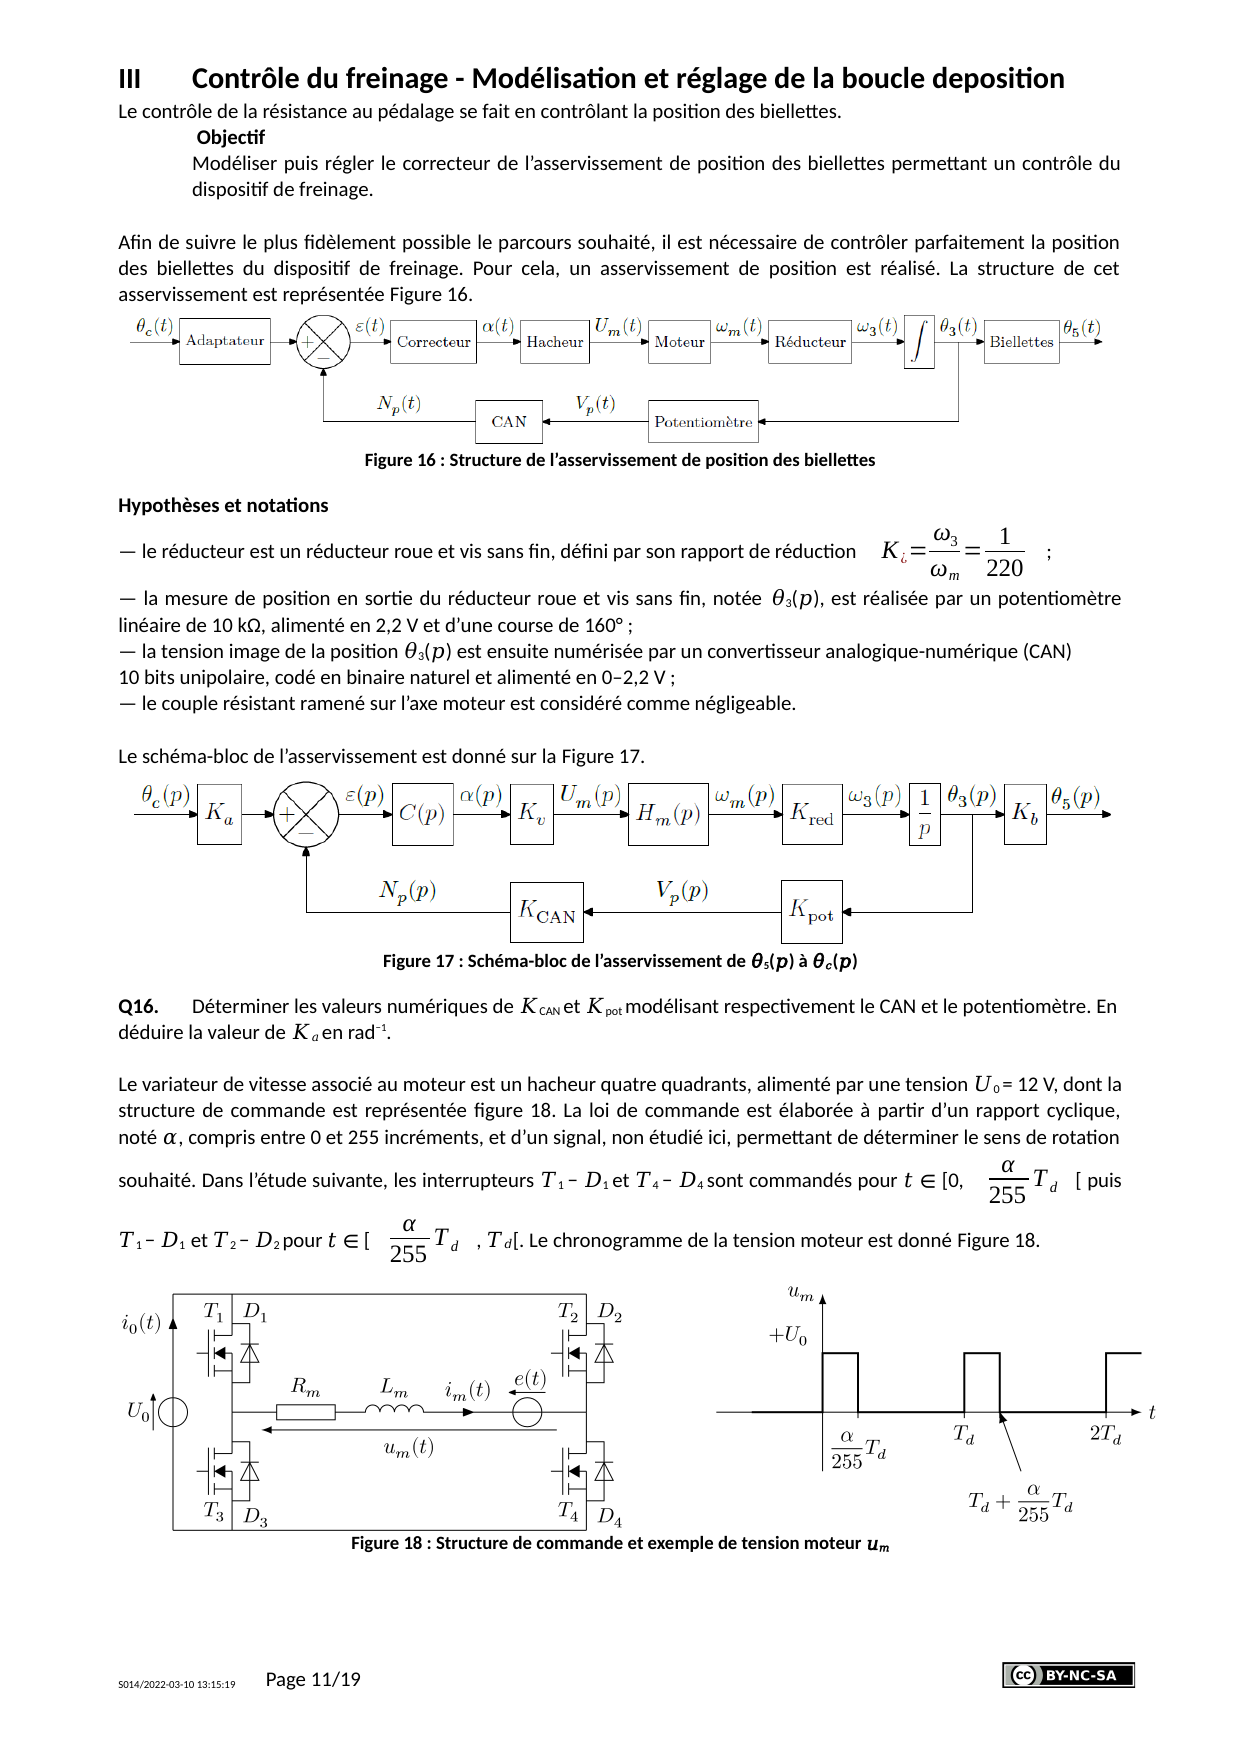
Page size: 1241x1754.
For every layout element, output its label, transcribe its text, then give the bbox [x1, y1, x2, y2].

text Figure 16 : Structure de l’asservissement de position des biellettes [118, 448, 1122, 471]
picture [121, 307, 1126, 448]
text 10 bits unipolaire, codé en binaire naturel et alimenté en 0–2,2 V ; [118, 664, 1122, 690]
text — la tension image de la position 𝜃3(𝑝) est ensuite numérisée par un convertisseur analogique-numérique (CAN) [118, 638, 1122, 664]
text Afin de suivre le plus fidèlement possible le parcours souhaité, il est nécessaire de contrôler parfaitement la position des biellettes du dispositif de freinage. Pour cela, un asservissement de position est réalisé. La structure de cet asservissement est représentée Figure 16. [118, 229, 1122, 307]
text Figure 17 : Schéma-bloc de l’asservissement de 𝜃5(𝑝) à 𝜃𝑐(𝑝) [118, 949, 1122, 972]
text Objectif [192, 124, 1122, 150]
picture [121, 769, 1126, 949]
text — la mesure de position en sortie du réducteur roue et vis sans fin, notée 𝜃3(𝑝), est réalisée par un potentiomètre linéaire de 10 kΩ, alimenté en 2,2 V et d’une course de 160° ; [118, 585, 1122, 637]
text Modéliser puis régler le correcteur de l’asservissement de position des biellettes permettant un contrôle du dispositif de freinage. [192, 150, 1122, 202]
subtitle Contrôle du freinage - Modélisation et réglage de la boucle deposition [118, 59, 1122, 96]
text Le schéma-bloc de l’asservissement est donné sur la Figure 17. [118, 743, 1122, 768]
text Hypothèses et notations [118, 492, 1122, 517]
picture [1002, 1662, 1136, 1688]
text Le contrôle de la résistance au pédalage se fait en contrôlant la position des biellettes. [118, 98, 1122, 123]
text — le couple résistant ramené sur l’axe moteur est considéré comme négligeable. [118, 691, 1122, 716]
picture [121, 1269, 1156, 1531]
text — le réducteur est un réducteur roue et vis sans fin, défini par son rapport de réduction ; [118, 518, 1122, 584]
text Le variateur de vitesse associé au moteur est un hacheur quatre quadrants, alimenté par une tension 𝑈0 = 12 V, dont la structure de commande est représentée figure 18. La loi de commande est élaborée à partir d’un rapport cyclique, noté 𝛼, compris entre 0 et 255 incréments, et d’un signal, non étudié ici, permettant de déterminer le sens de rotation souhaité. Dans l’étude suivante, les interrupteurs 𝑇1 − 𝐷1 et 𝑇4 − 𝐷4 sont commandés pour 𝑡 ∈ [0, [ puis 𝑇1 − 𝐷1 et 𝑇2 − 𝐷2 pour 𝑡 ∈ [, 𝑇𝑑[. Le chronogramme de la tension moteur est donné Figure 18. [118, 1071, 1122, 1269]
text Figure 18 : Structure de commande et exemple de tension moteur 𝑢𝑚 [118, 1531, 1122, 1554]
subtitle Déterminer les valeurs numériques de 𝐾CAN et 𝐾pot modélisant respectivement le CAN et le potentiomètre. En déduire la valeur de 𝐾𝑎 en rad−1. [118, 993, 1122, 1045]
